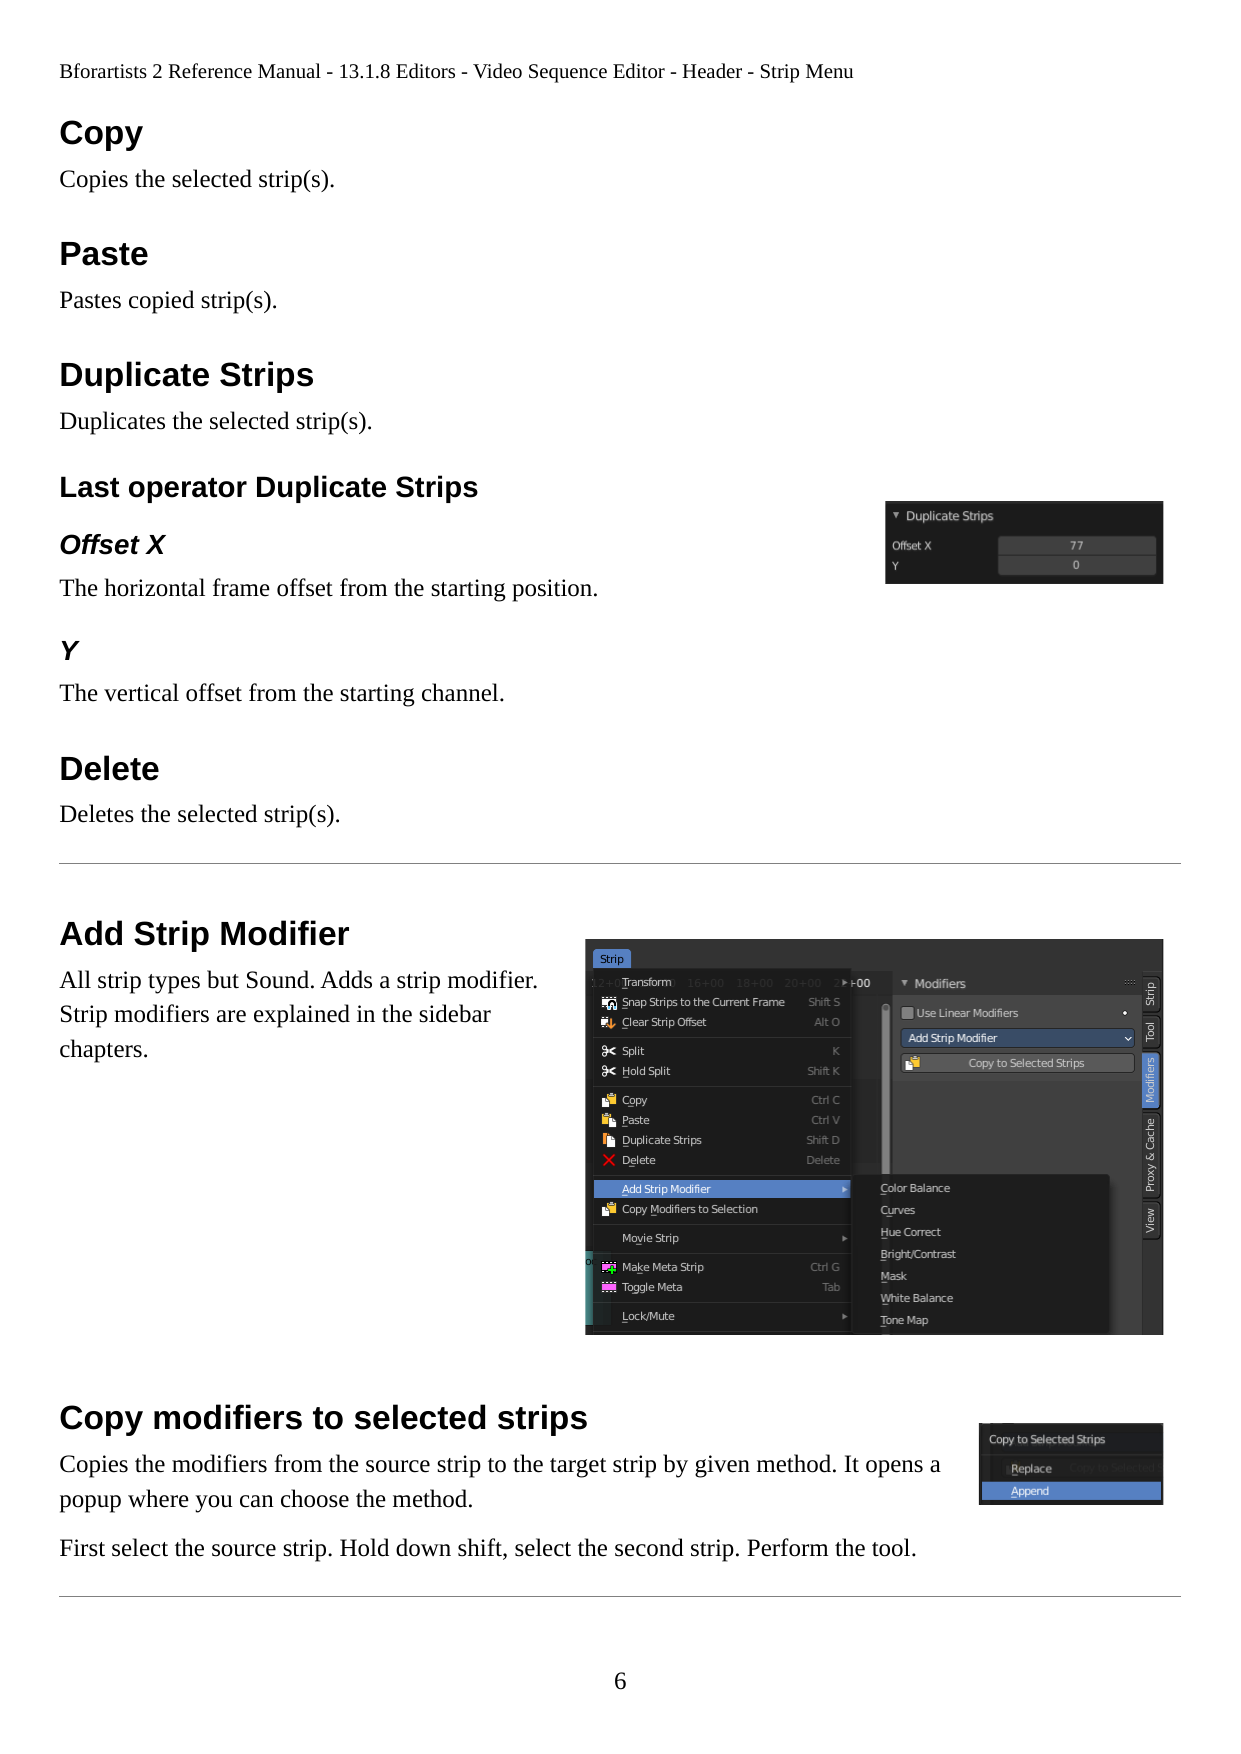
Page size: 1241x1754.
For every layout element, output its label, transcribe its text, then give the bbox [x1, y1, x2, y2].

subtitle Delete [59, 748, 1181, 787]
picture [978, 1423, 1164, 1505]
subtitle [1164, 528, 1181, 560]
subtitle Copy [59, 113, 1181, 151]
subtitle Copy modifiers to selected strips [59, 1398, 1181, 1437]
text Deletes the selected strip(s). [59, 799, 1181, 828]
text The horizontal frame offset from the starting position. [59, 573, 1181, 601]
text The vertical offset from the starting channel. [59, 678, 1181, 707]
text All strip types but Sound. Adds a strip modifier. Strip modifiers are explained in the sidebar chapters. [59, 965, 585, 1062]
subtitle Y [59, 634, 1181, 666]
subtitle Duplicate Strips [59, 355, 1181, 393]
subtitle Add Strip Modifier [59, 914, 1181, 952]
text Copies the selected strip(s). [59, 164, 1181, 192]
text Pastes copied strip(s). [59, 285, 1181, 313]
subtitle Paste [59, 234, 1181, 272]
text First select the source strip. Hold down shift, select the second strip. Perform the tool. [59, 1533, 1181, 1561]
picture [585, 939, 1164, 1335]
picture [885, 501, 1164, 584]
text Copies the modifiers from the source strip to the target strip by given method. It opens a popup where you can choose the method. [59, 1449, 1181, 1512]
text Duplicates the selected strip(s). [59, 406, 1181, 434]
subtitle Offset X [59, 528, 885, 560]
subtitle Last operator Duplicate Strips [59, 469, 1181, 503]
